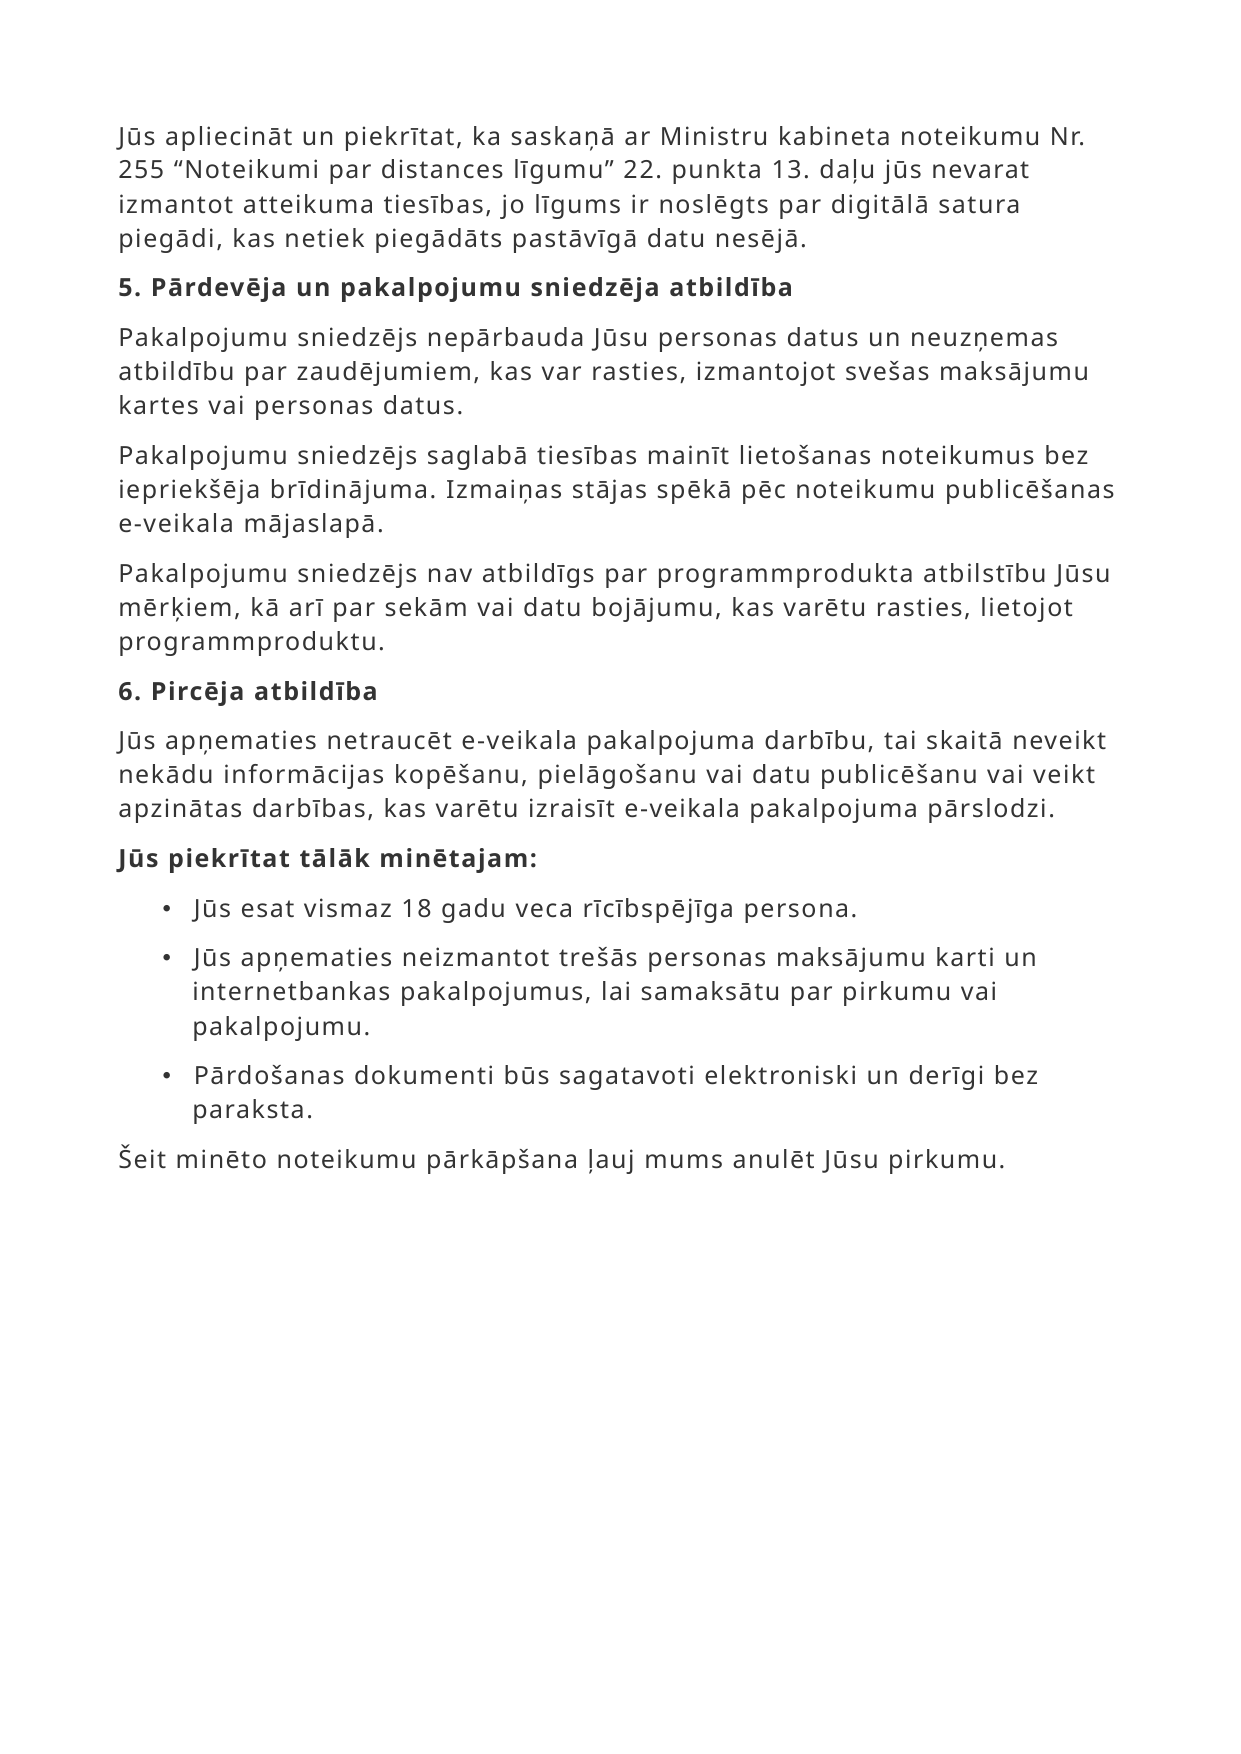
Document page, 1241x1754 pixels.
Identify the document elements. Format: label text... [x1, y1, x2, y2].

text Pakalpojumu sniedzējs nav atbildīgs par programmprodukta atbilstību Jūsu mērķiem, kā arī par sekām vai datu bojājumu, kas varētu rasties, lietojot programmproduktu. [118, 555, 1122, 657]
list Pārdošanas dokumenti būs sagatavoti elektroniski un derīgi bez paraksta. [162, 1058, 1122, 1126]
text 6. Pircēja atbildība [118, 673, 1122, 707]
text Šeit minēto noteikumu pārkāpšana ļauj mums anulēt Jūsu pirkumu. [118, 1142, 1122, 1176]
text Pakalpojumu sniedzējs saglabā tiesības mainīt lietošanas noteikumus bez iepriekšēja brīdinājuma. Izmaiņas stājas spēkā pēc noteikumu publicēšanas e-veikala mājaslapā. [118, 437, 1122, 540]
text Jūs apņematies netraucēt e-veikala pakalpojuma darbību, tai skaitā neveikt nekādu informācijas kopēšanu, pielāgošanu vai datu publicēšanu vai veikt apzinātas darbības, kas varētu izraisīt e-veikala pakalpojuma pārslodzi. [118, 723, 1122, 825]
list Jūs esat vismaz 18 gadu veca rīcībspējīga persona. [162, 890, 1122, 924]
text 5. Pārdevēja un pakalpojumu sniedzēja atbildība [118, 270, 1122, 304]
text Pakalpojumu sniedzējs nepārbauda Jūsu personas datus un neuzņemas atbildību par zaudējumiem, kas var rasties, izmantojot svešas maksājumu kartes vai personas datus. [118, 320, 1122, 422]
text Jūs piekrītat tālāk minētajam: [118, 841, 1122, 875]
text Jūs apliecināt un piekrītat, ka saskaņā ar Ministru kabineta noteikumu Nr. 255 “Noteikumi par distances līgumu” 22. punkta 13. daļu jūs nevarat izmantot atteikuma tiesības, jo līgums ir noslēgts par digitālā satura piegādi, kas netiek piegādāts pastāvīgā datu nesējā. [118, 118, 1122, 254]
list Jūs apņematies neizmantot trešās personas maksājumu karti un internetbankas pakalpojumus, lai samaksātu par pirkumu vai pakalpojumu. [162, 940, 1122, 1042]
